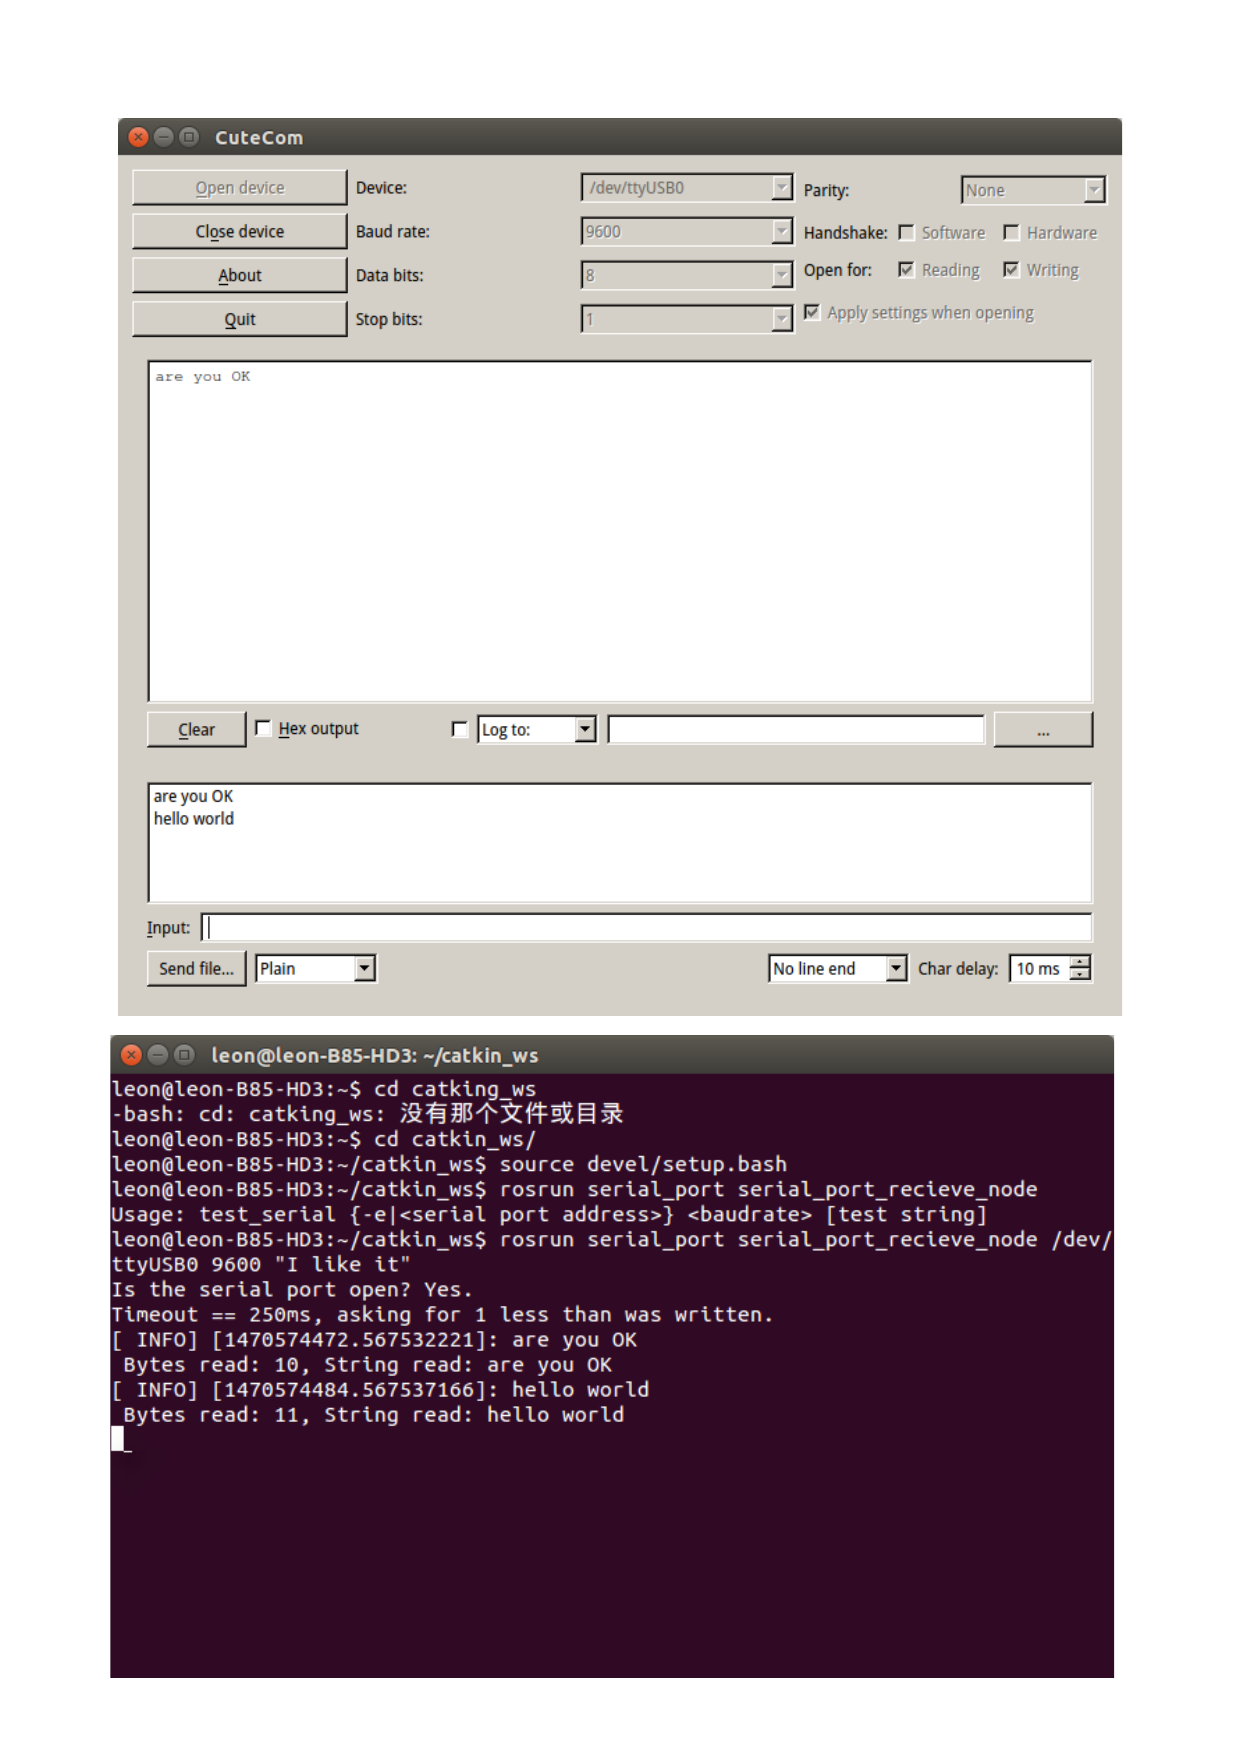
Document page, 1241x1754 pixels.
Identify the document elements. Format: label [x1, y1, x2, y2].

picture [110, 1035, 1115, 1678]
picture [118, 118, 1123, 1016]
